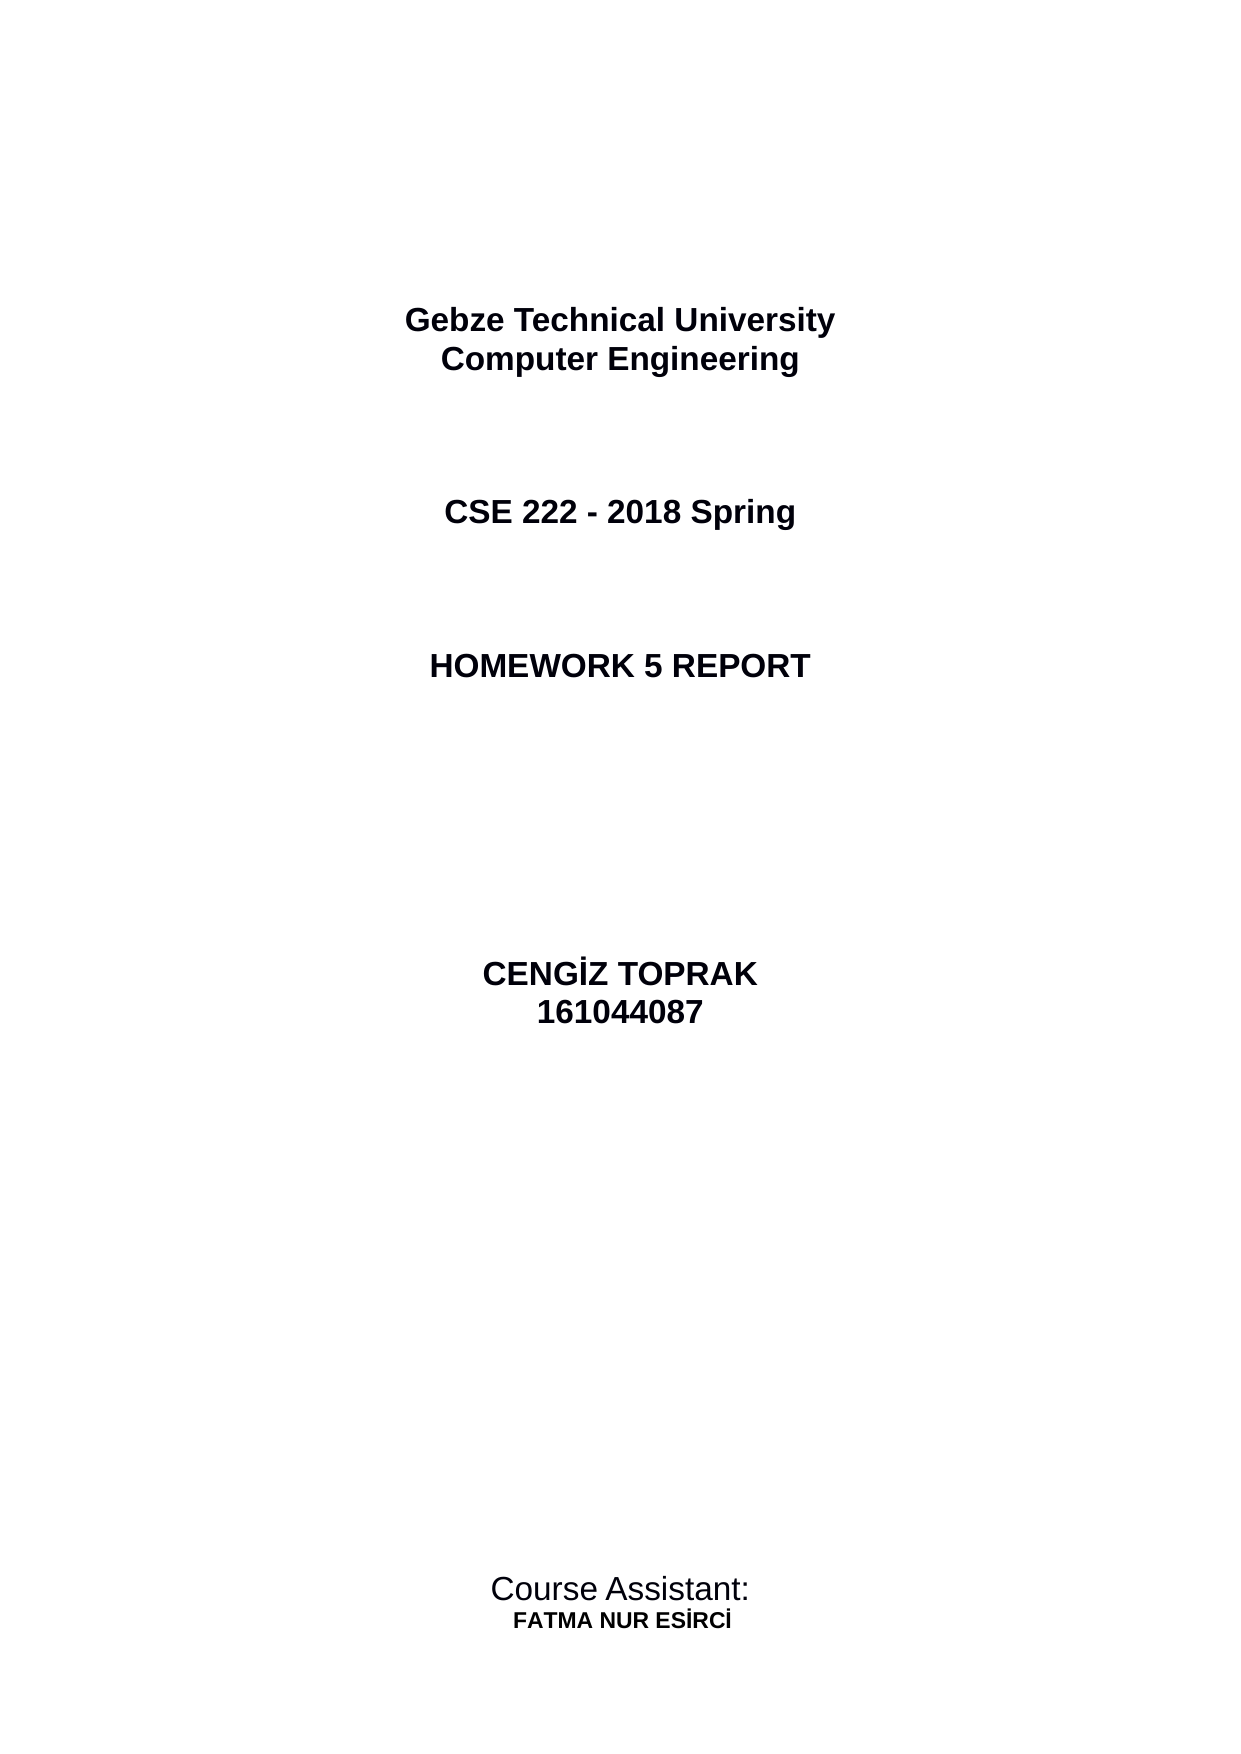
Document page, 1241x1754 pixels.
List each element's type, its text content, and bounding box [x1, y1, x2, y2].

text Gebze Technical University [118, 300, 1122, 339]
text Course Assistant: [118, 1569, 1122, 1607]
text Computer Engineering [118, 339, 1122, 377]
text HOMEWORK 5 REPORT [118, 646, 1122, 684]
text CENGİZ TOPRAK [118, 954, 1122, 992]
text FATMA NUR ESİRCİ [118, 1607, 1122, 1633]
text CSE 222 - 2018 Spring [118, 492, 1122, 531]
text 161044087 [118, 992, 1122, 1031]
